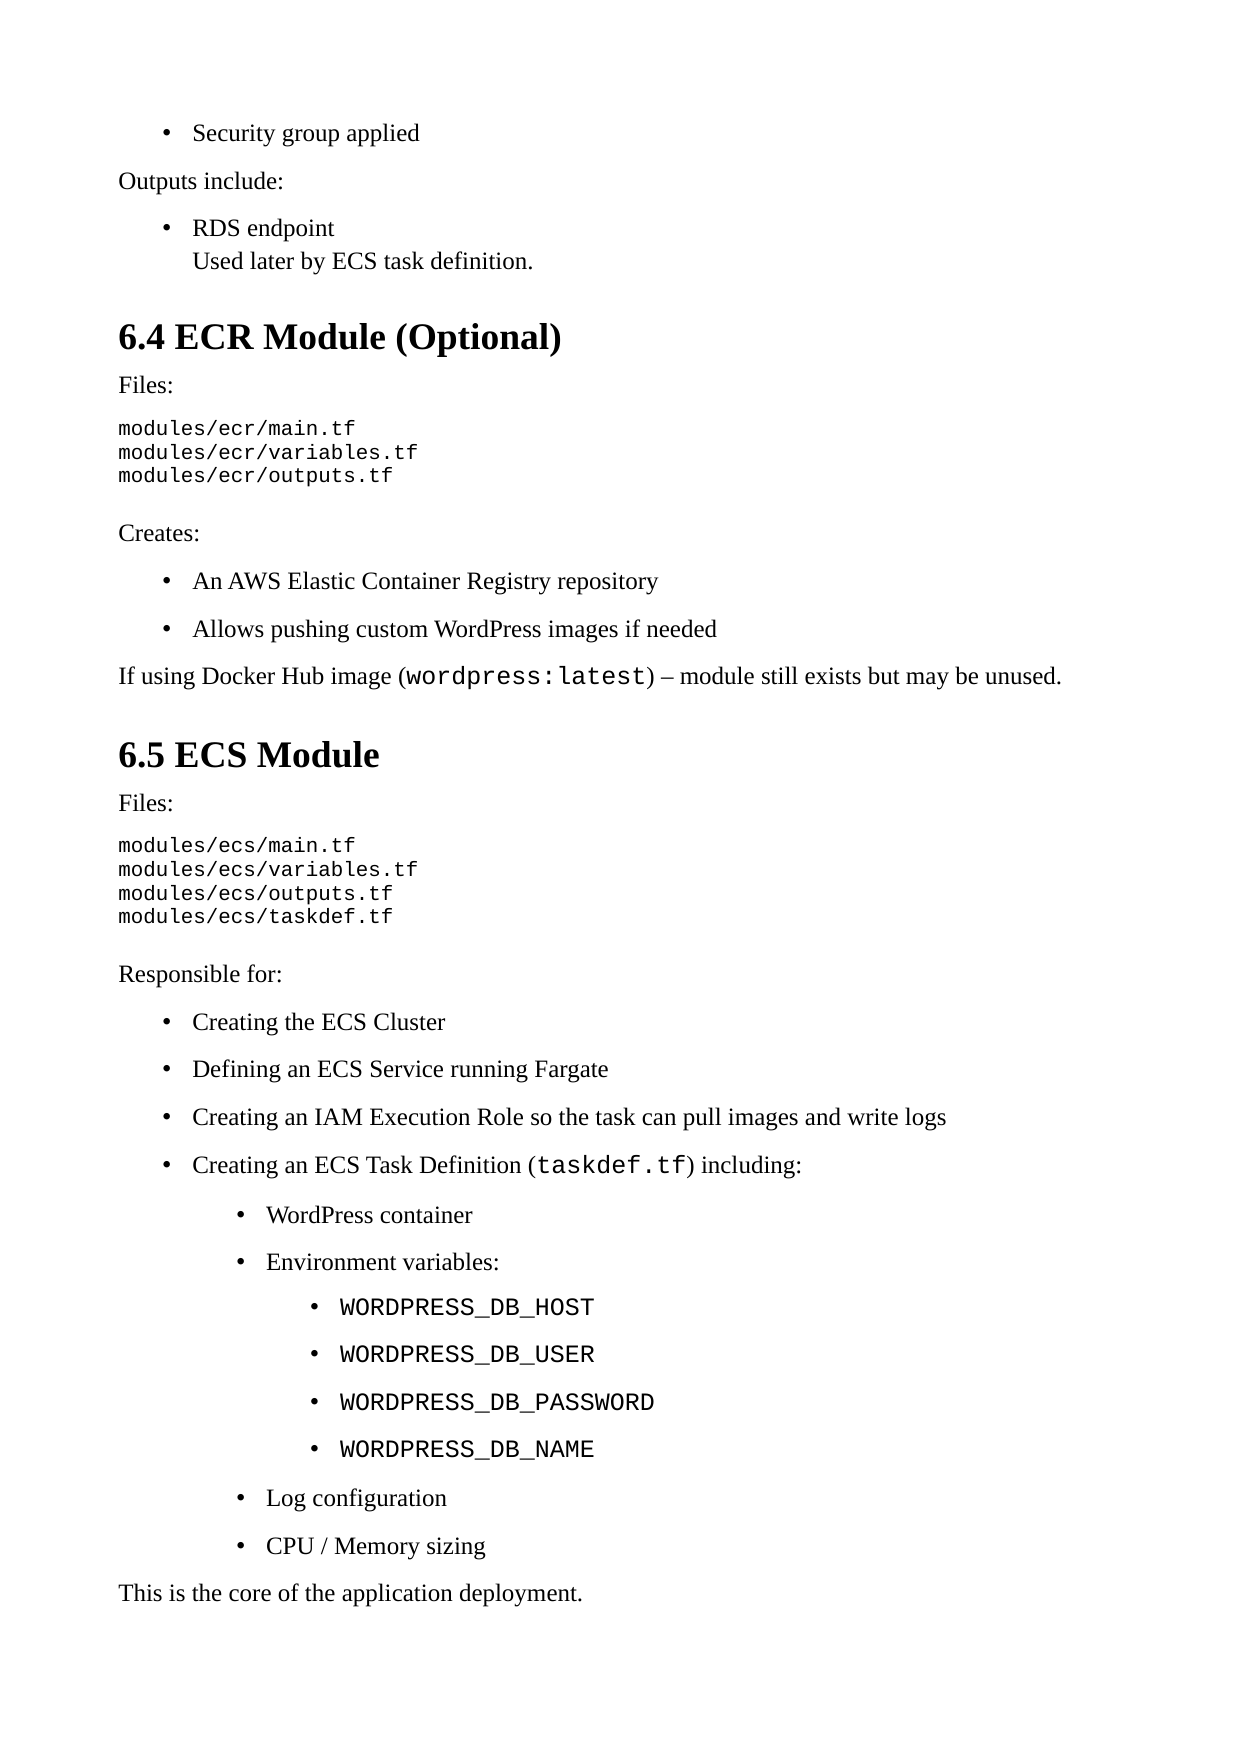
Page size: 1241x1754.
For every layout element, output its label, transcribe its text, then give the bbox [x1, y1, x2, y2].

list Log configuration [236, 1483, 1122, 1512]
text If using Docker Hub image (wordpress:latest) – module still exists but may be unused. [118, 661, 1122, 692]
list CPU / Memory sizing [236, 1531, 1122, 1560]
list WORDPRESS_DB_USER [310, 1342, 1122, 1370]
text modules/ecr/outputs.tf [118, 465, 1122, 489]
text Outputs include: [118, 166, 1122, 194]
list Environment variables: [236, 1247, 1122, 1276]
text modules/ecs/variables.tf [118, 859, 1122, 883]
text Files: [118, 788, 1122, 816]
text Creates: [118, 518, 1122, 547]
text modules/ecs/main.tf [118, 835, 1122, 859]
text modules/ecs/outputs.tf [118, 883, 1122, 906]
text This is the core of the application deployment. [118, 1578, 1122, 1607]
list RDS endpoint Used later by ECS task definition. [162, 213, 1122, 275]
list WORDPRESS_DB_HOST [310, 1295, 1122, 1323]
list WORDPRESS_DB_NAME [310, 1436, 1122, 1464]
list WORDPRESS_DB_PASSWORD [310, 1389, 1122, 1417]
list An AWS Elastic Container Registry repository [162, 566, 1122, 595]
text Files: [118, 370, 1122, 399]
list WordPress container [236, 1200, 1122, 1228]
list Creating the ECS Cluster [162, 1007, 1122, 1036]
list Creating an IAM Execution Role so the task can pull images and write logs [162, 1102, 1122, 1131]
text modules/ecs/taskdef.tf [118, 906, 1122, 930]
text modules/ecr/variables.tf [118, 442, 1122, 465]
text Responsible for: [118, 959, 1122, 988]
list Creating an ECS Task Definition (taskdef.tf) including: [162, 1150, 1122, 1181]
list Security group applied [162, 118, 1122, 147]
list Allows pushing custom WordPress images if needed [162, 614, 1122, 642]
subtitle 6.4 ECR Module (Optional) [118, 315, 1122, 358]
subtitle 6.5 ECS Module [118, 732, 1122, 775]
text modules/ecr/main.tf [118, 418, 1122, 442]
list Defining an ECS Service running Fargate [162, 1054, 1122, 1083]
